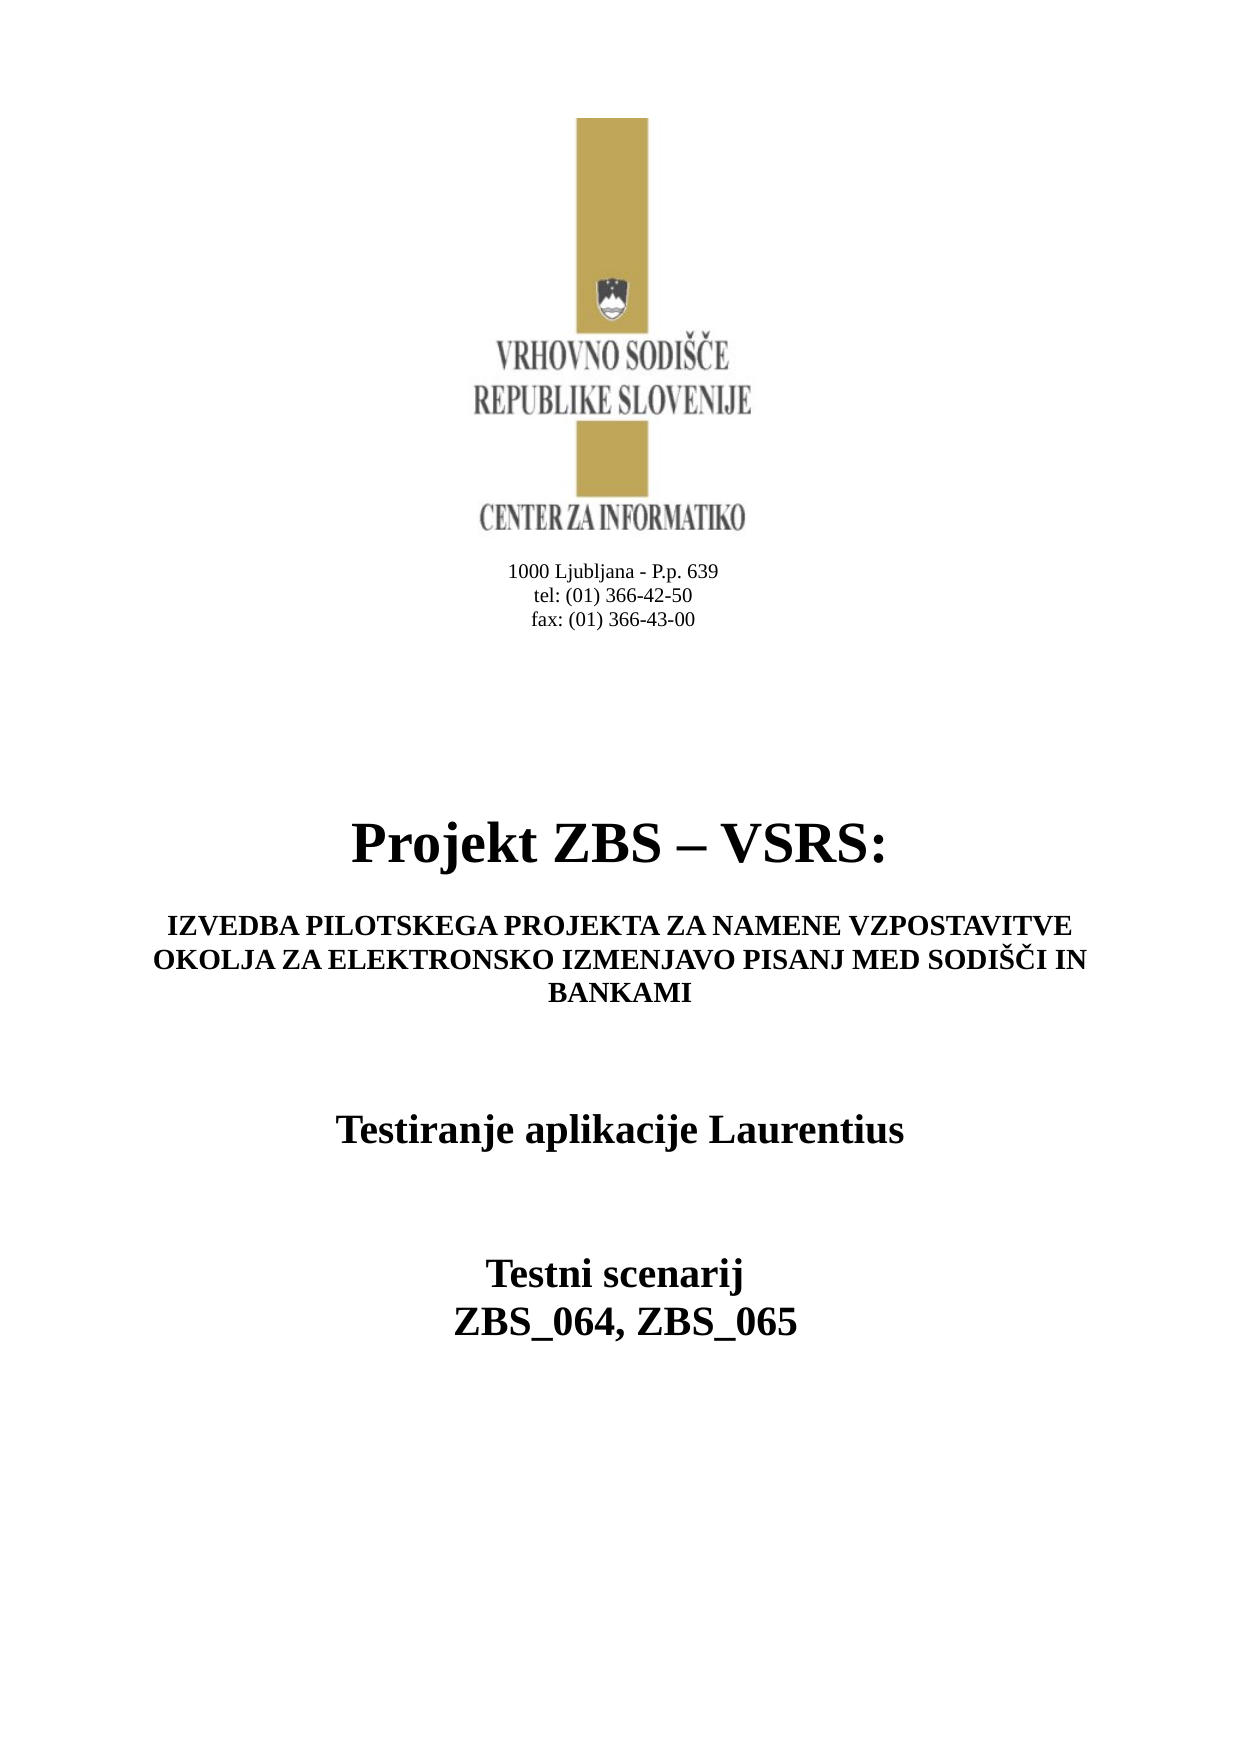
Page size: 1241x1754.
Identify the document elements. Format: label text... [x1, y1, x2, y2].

text ZBS_064, ZBS_065 [118, 1296, 1122, 1344]
text Projekt ZBS – VSRS: [118, 808, 1122, 875]
text tel: (01) 366-42-50 [378, 583, 847, 607]
picture [468, 118, 758, 537]
text IZVEDBA PILOTSKEGA PROJEKTA ZA NAMENE VZPOSTAVITVE OKOLJA ZA ELEKTRONSKO IZMENJAVO PISANJ MED SODIŠČI IN BANKAMI [118, 908, 1122, 1009]
text 1000 Ljubljana - P.p. 639 [378, 558, 847, 583]
text Testni scenarij [118, 1248, 1122, 1296]
text fax: (01) 366-43-00 [378, 607, 847, 631]
text Testiranje aplikacije Laurentius [118, 1105, 1122, 1153]
